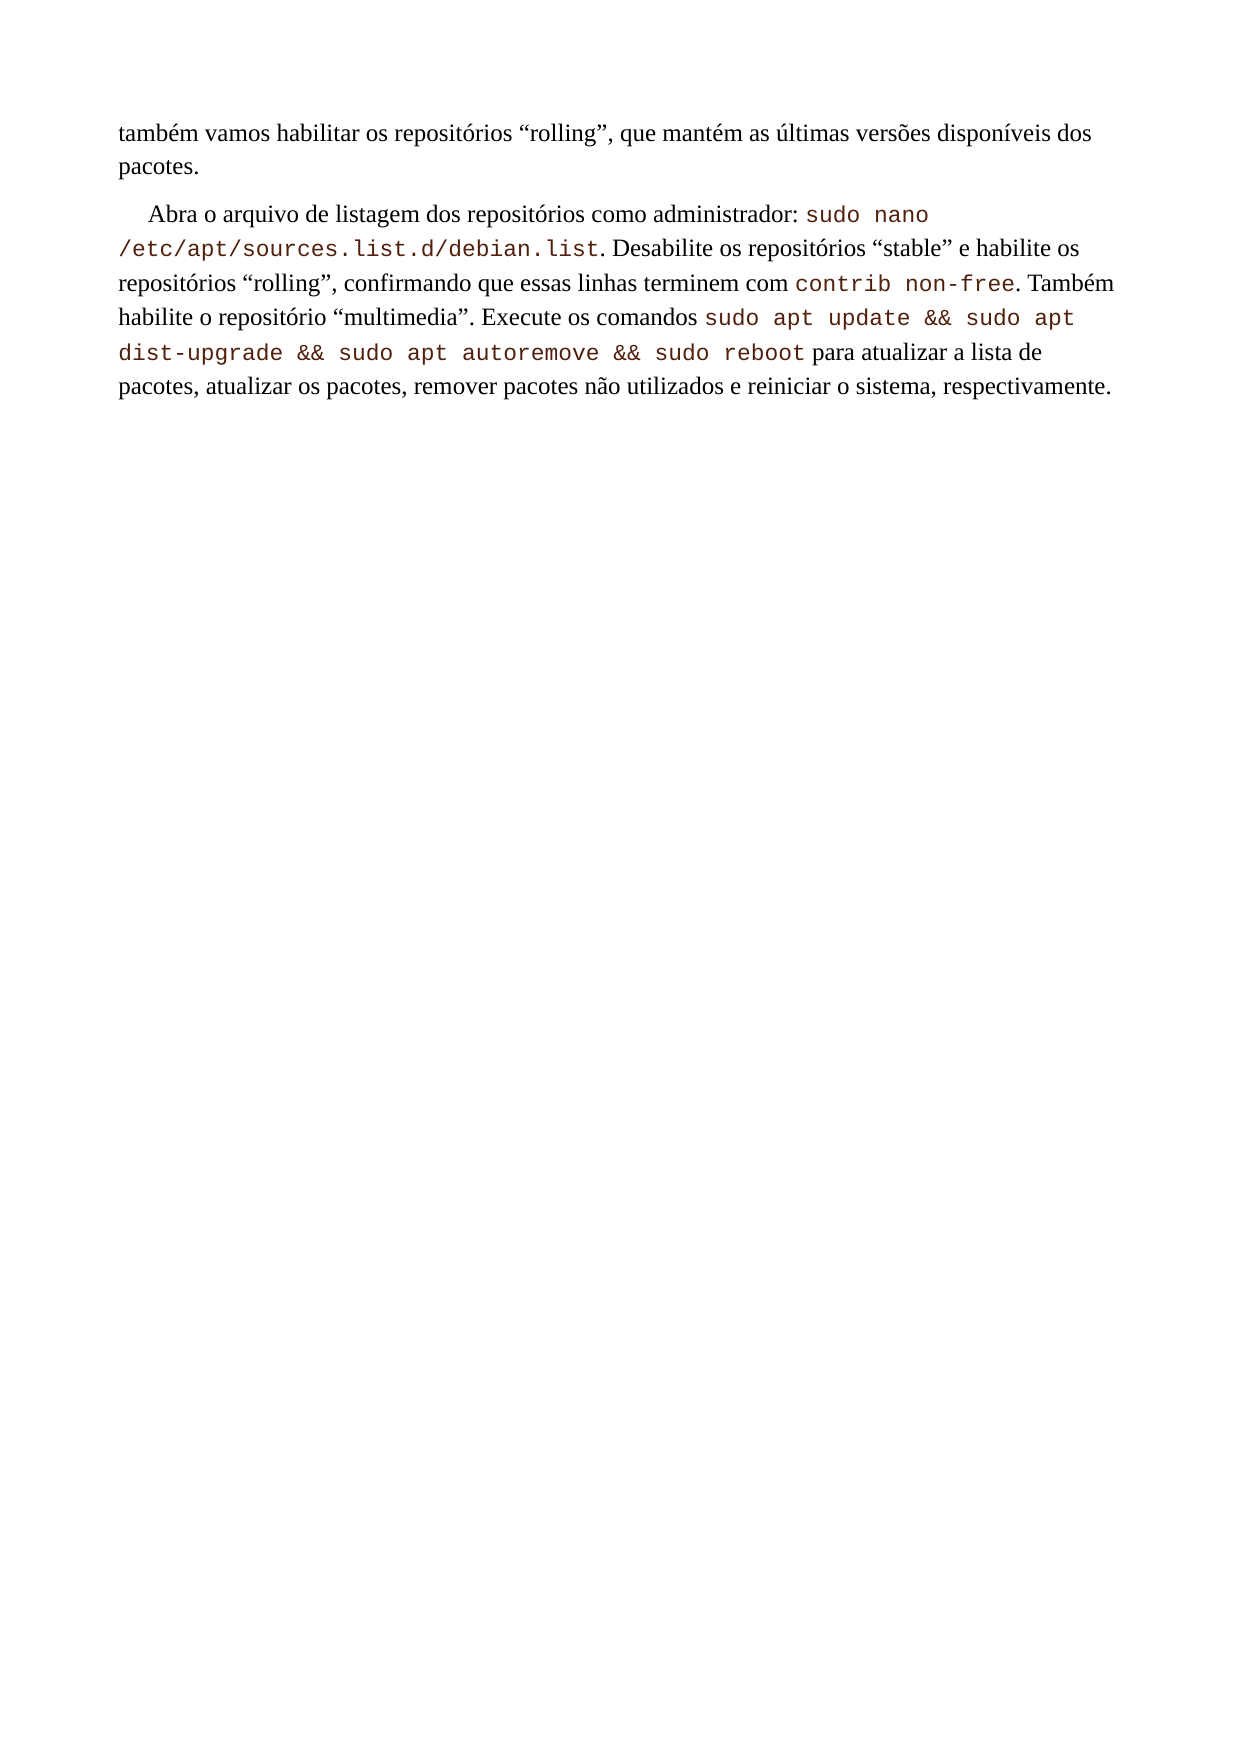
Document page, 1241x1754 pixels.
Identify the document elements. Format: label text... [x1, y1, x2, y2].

text também vamos habilitar os repositórios “rolling”, que mantém as últimas versões disponíveis dos pacotes. [118, 118, 1122, 180]
text Abra o arquivo de listagem dos repositórios como administrador: sudo nano /etc/apt/sources.list.d/debian.list. Desabilite os repositórios “stable” e habilite os repositórios “rolling”, confirmando que essas linhas terminem com contrib non-free. Também habilite o repositório “multimedia”. Execute os comandos sudo apt update && sudo apt dist-upgrade && sudo apt autoremove && sudo reboot para atualizar a lista de pacotes, atualizar os pacotes, remover pacotes não utilizados e reiniciar o sistema, respectivamente. [118, 199, 1122, 400]
